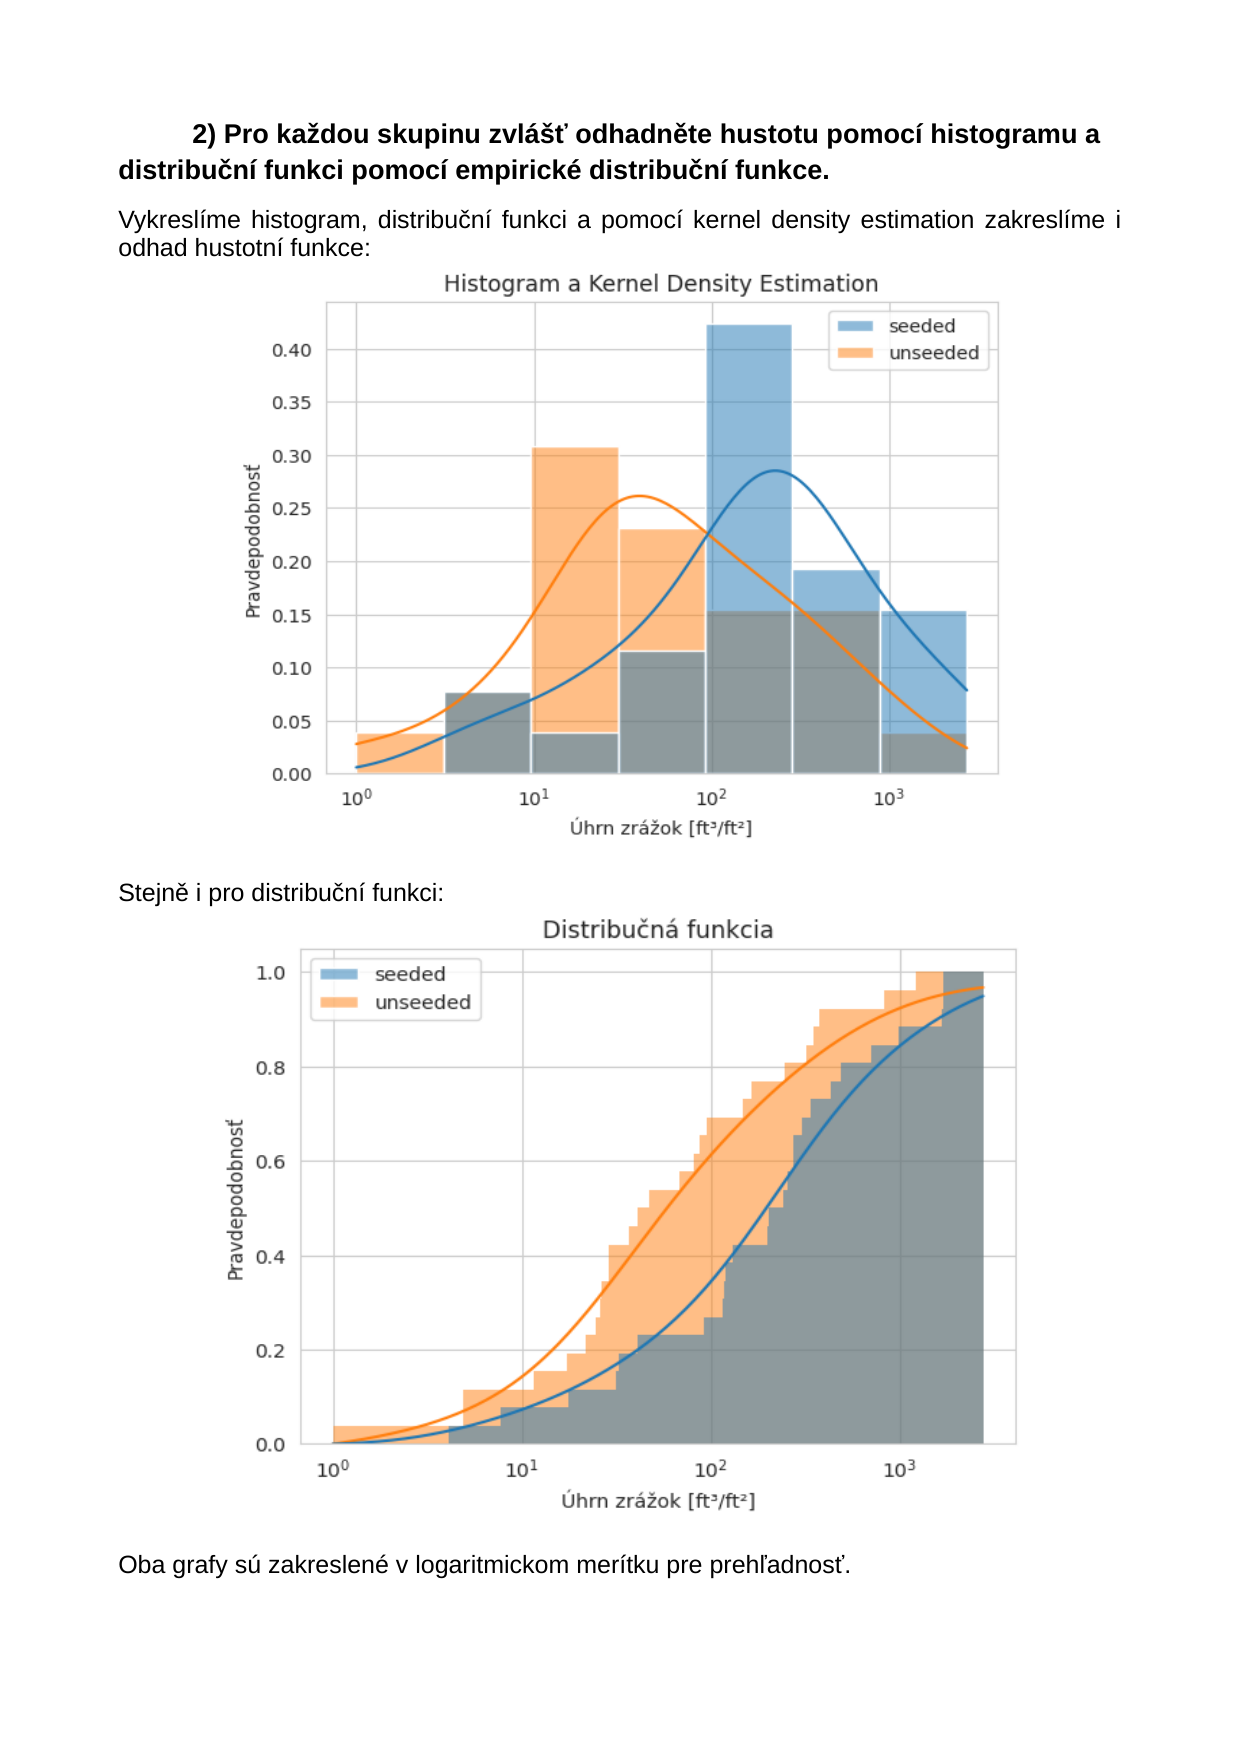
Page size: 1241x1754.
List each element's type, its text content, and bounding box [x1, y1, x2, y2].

text Oba grafy sú zakreslené v logaritmickom merítku pre prehľadnosť. [118, 1550, 1122, 1579]
text Vykreslíme histogram, distribuční funkci a pomocí kernel density estimation zakreslíme i odhad hustotní funkce: [118, 204, 1122, 262]
picture [230, 262, 1010, 850]
picture [211, 907, 1030, 1524]
text Stejně i pro distribuční funkci: [118, 878, 1122, 907]
text 2) Pro každou skupinu zvlášť odhadněte hustotu pomocí histogramu a distribuční funkci pomocí empirické distribuční funkce. [118, 118, 1122, 185]
